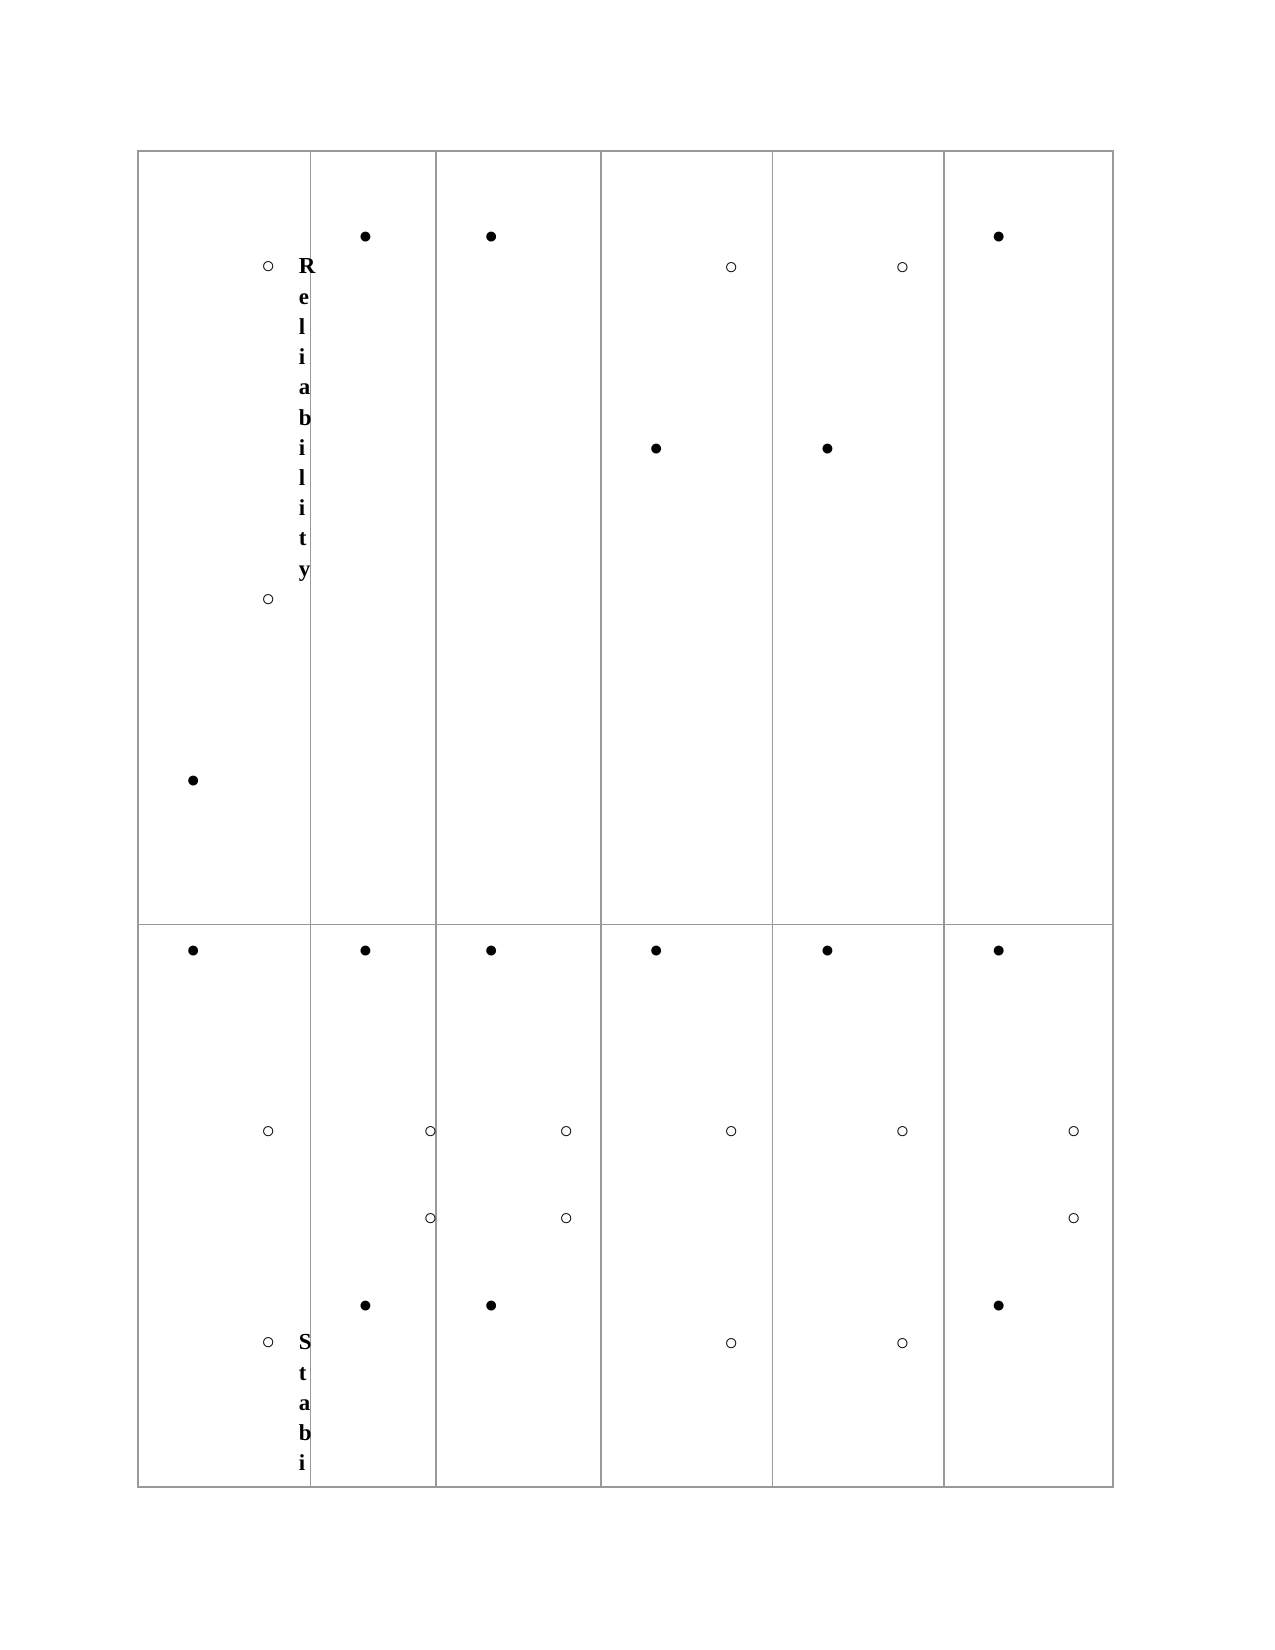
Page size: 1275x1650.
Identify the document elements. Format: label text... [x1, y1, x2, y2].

table_cell Reliability [139, 152, 310, 924]
table_cell [311, 925, 435, 1486]
table_cell [602, 152, 772, 924]
table_cell [437, 925, 600, 1486]
table_cell [773, 152, 943, 924]
table_cell [945, 925, 1112, 1486]
table_cell [437, 152, 600, 924]
table_cell [311, 152, 435, 924]
table_cell Stability [139, 925, 310, 1486]
table_cell [602, 925, 772, 1486]
table_cell [945, 152, 1112, 924]
table_cell [773, 925, 943, 1486]
